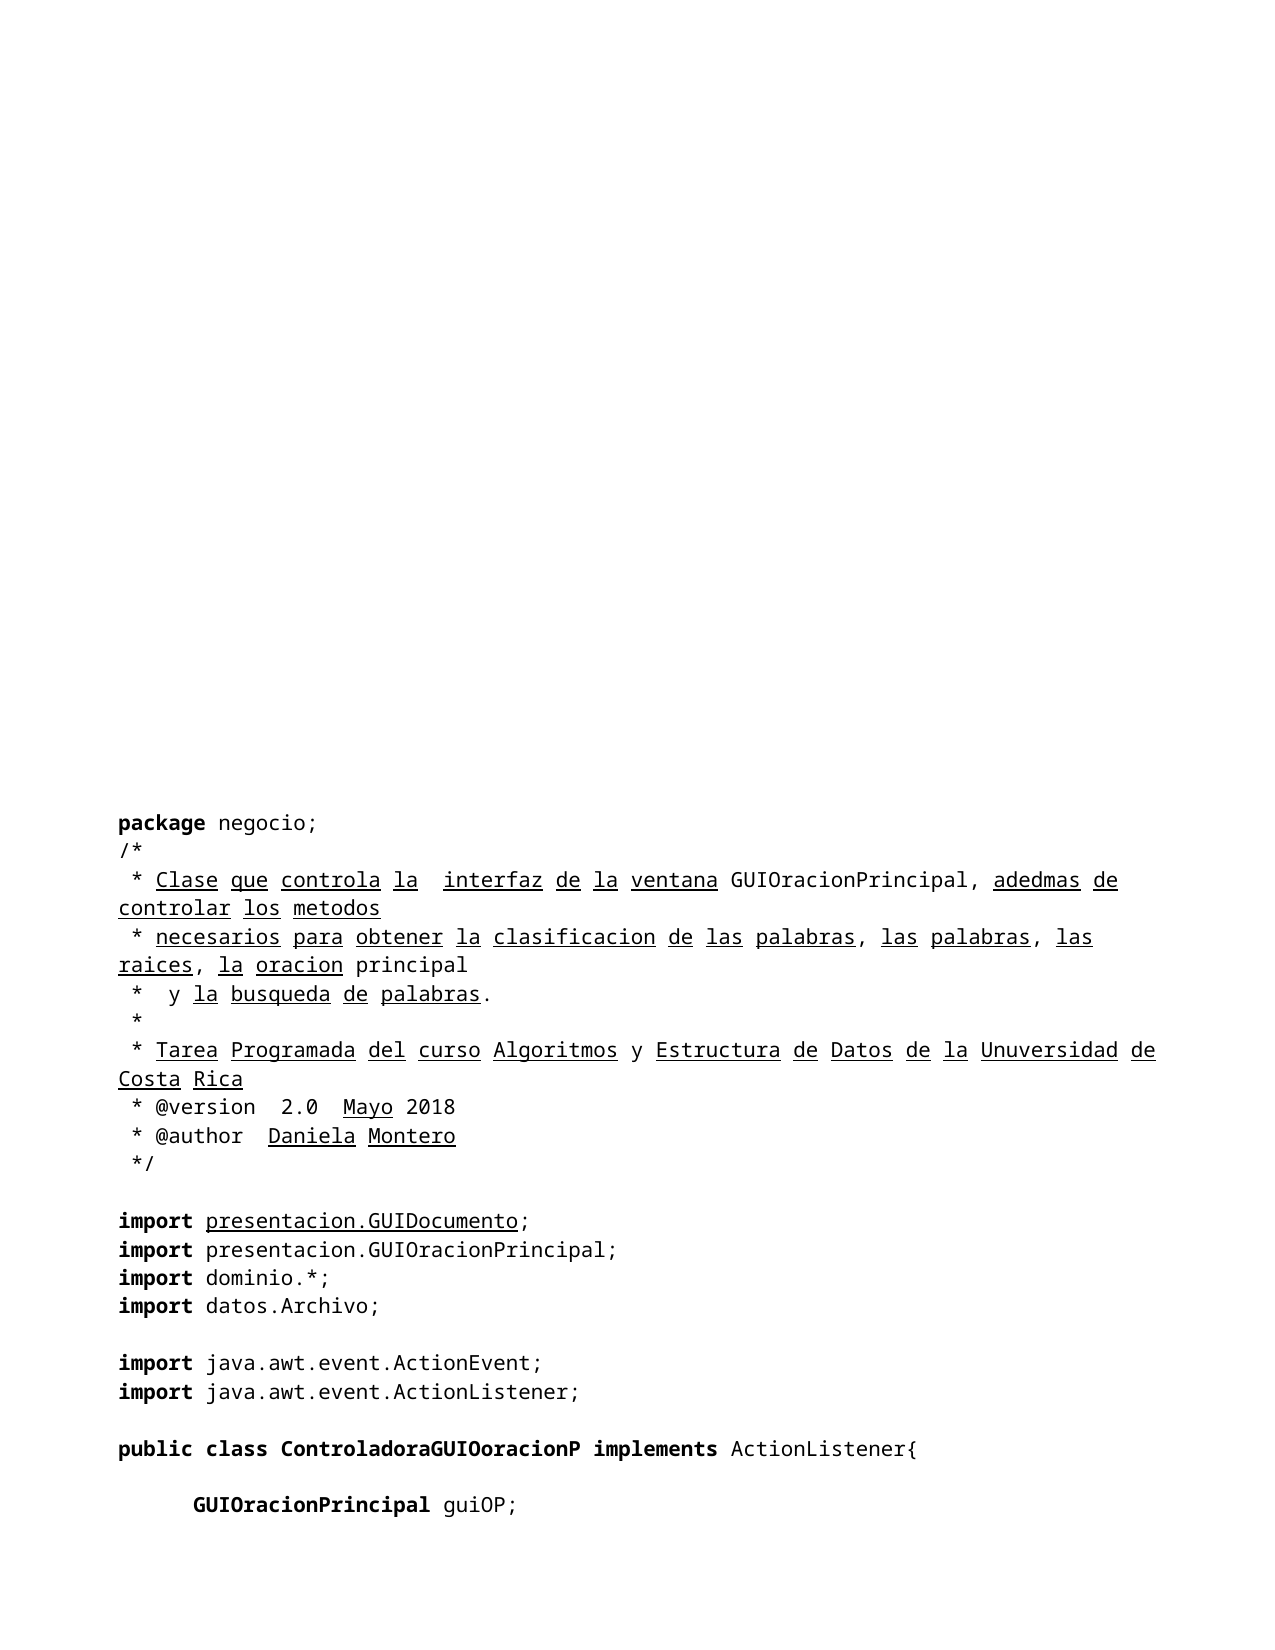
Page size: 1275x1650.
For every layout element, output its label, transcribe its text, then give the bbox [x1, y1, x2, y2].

text * Tarea Programada del curso Algoritmos y Estructura de Datos de la Unuversidad de Costa Rica [118, 1036, 1157, 1092]
text import datos.Archivo; [118, 1292, 1157, 1320]
text import presentacion.GUIDocumento; [118, 1206, 1157, 1235]
text */ [118, 1149, 1157, 1178]
text package negocio; [118, 808, 1157, 837]
text import java.awt.event.ActionEvent; [118, 1348, 1157, 1377]
text * @author Daniela Montero [118, 1121, 1157, 1149]
text * @version 2.0 Mayo 2018 [118, 1092, 1157, 1121]
text * [118, 1007, 1157, 1036]
text GUIOracionPrincipal guiOP; [118, 1491, 1157, 1519]
text /* [118, 837, 1157, 865]
text import presentacion.GUIOracionPrincipal; [118, 1235, 1157, 1263]
text * y la busqueda de palabras. [118, 979, 1157, 1007]
text import dominio.*; [118, 1263, 1157, 1292]
text import java.awt.event.ActionListener; [118, 1377, 1157, 1405]
text * Clase que controla la interfaz de la ventana GUIOracionPrincipal, adedmas de controlar los metodos [118, 865, 1157, 922]
text public class ControladoraGUIOoracionP implements ActionListener{ [118, 1434, 1157, 1462]
text * necesarios para obtener la clasificacion de las palabras, las palabras, las raices, la oracion principal [118, 922, 1157, 979]
